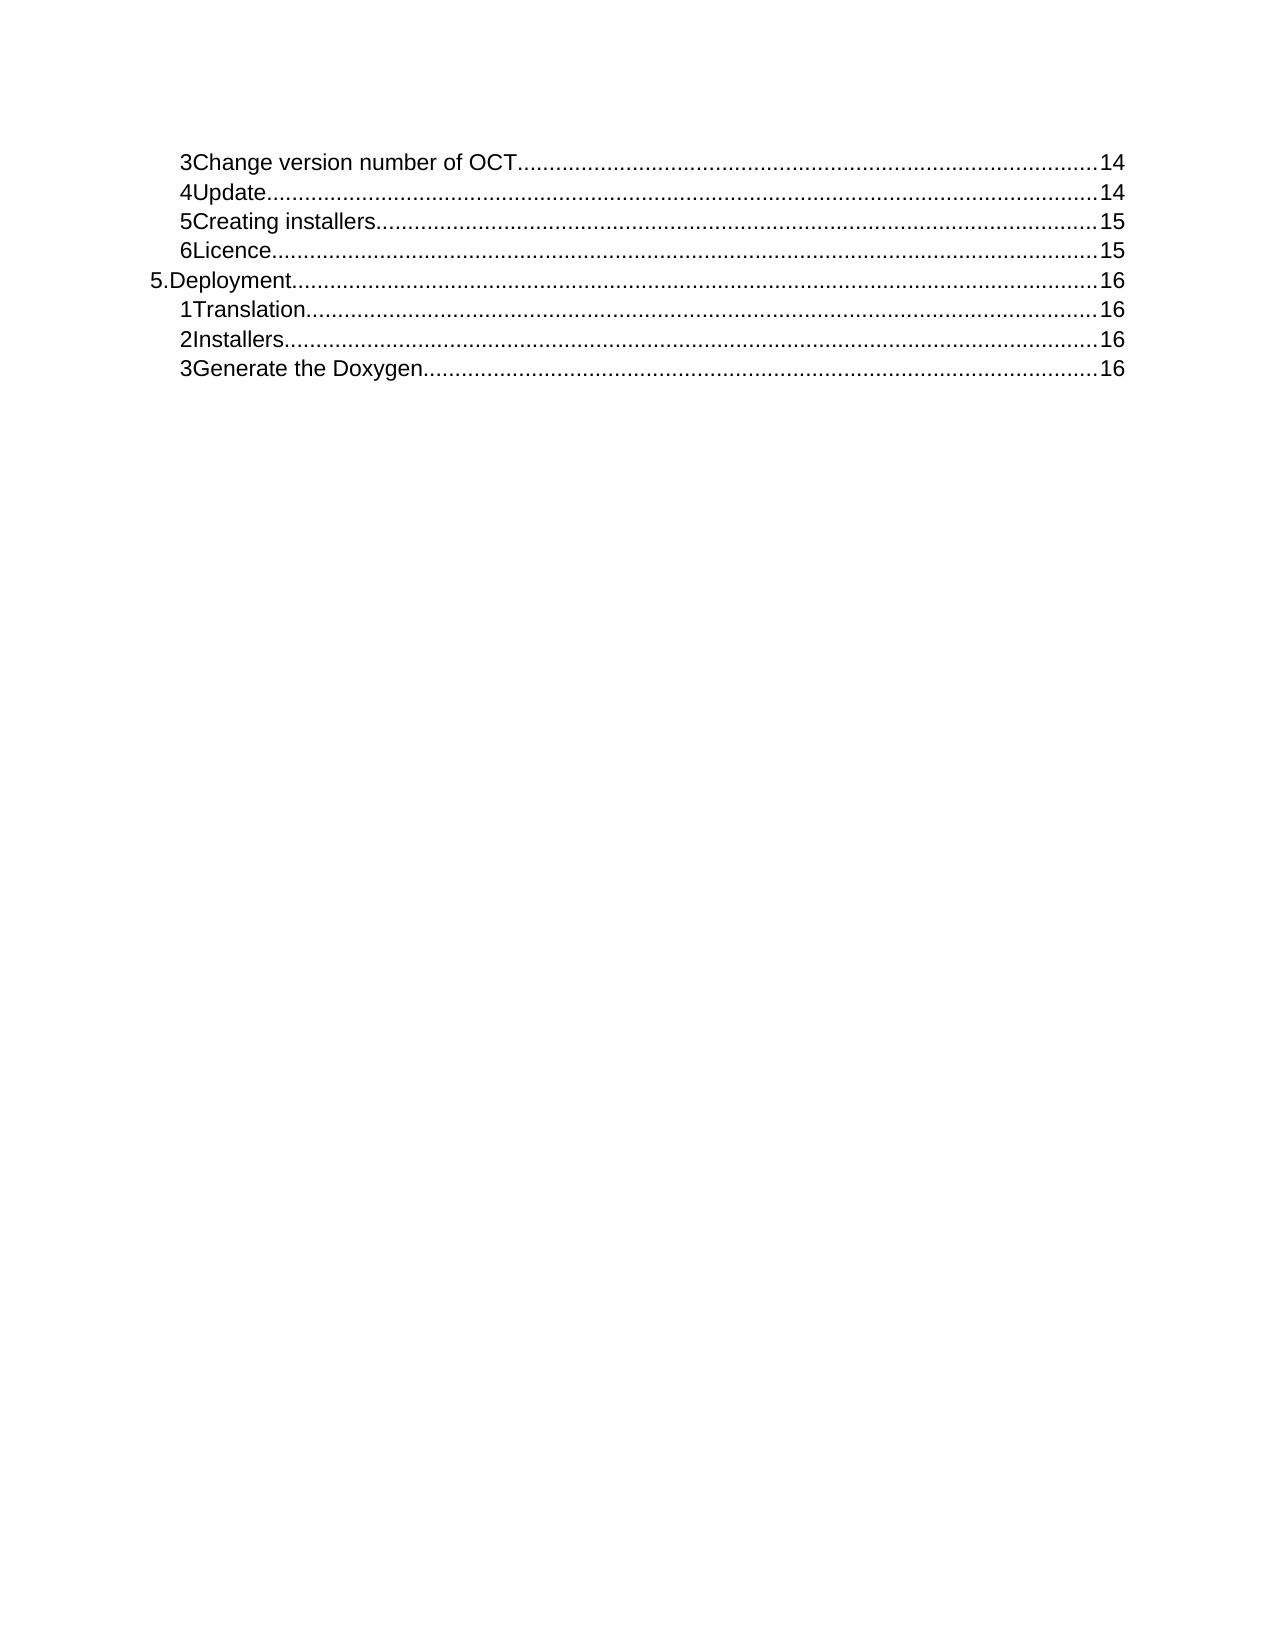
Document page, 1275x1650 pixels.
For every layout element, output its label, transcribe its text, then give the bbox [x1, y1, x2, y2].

text 5.Deployment 16 [150, 267, 1125, 293]
text 2Installers 16 [179, 326, 1125, 352]
text 6Licence 15 [179, 238, 1125, 264]
text 3Generate the Doxygen 16 [179, 356, 1125, 381]
text 1Translation 16 [179, 297, 1125, 322]
text 4Update 14 [179, 179, 1125, 205]
text 5Creating installers 15 [179, 209, 1125, 234]
text 3Change version number of OCT 14 [179, 150, 1125, 176]
